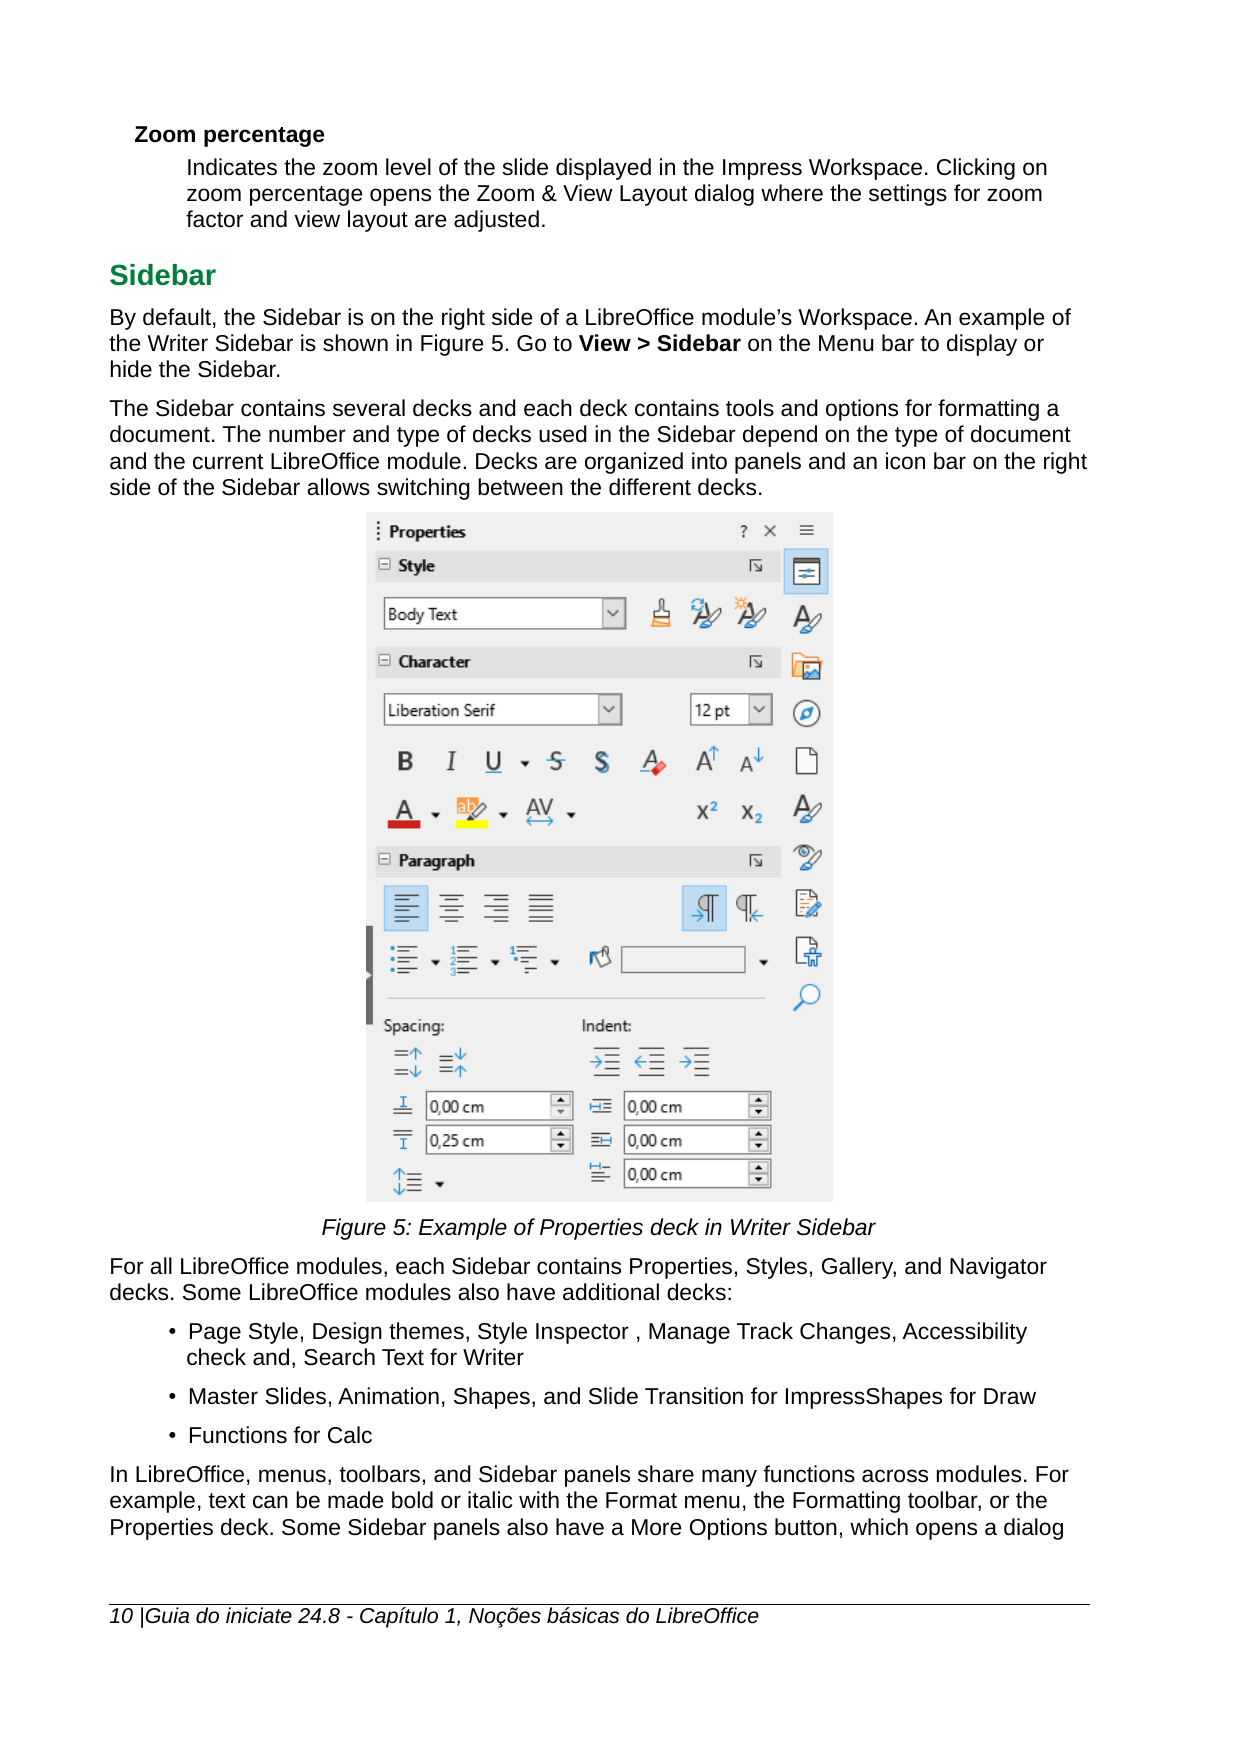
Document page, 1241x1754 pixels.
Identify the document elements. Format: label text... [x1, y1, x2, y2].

text Zoom percentage [134, 121, 1090, 147]
picture [366, 512, 833, 1202]
text Figure 5: Example of Properties deck in Writer Sidebar [321, 1214, 878, 1240]
text In LibreOffice, menus, toolbars, and Sidebar panels share many functions across modules. For example, text can be made bold or italic with the Format menu, the Formatting toolbar, or the Properties deck. Some Sidebar panels also have a More Options button, which opens a dialog [109, 1461, 1090, 1540]
list Functions for Calc [168, 1422, 1090, 1448]
list Page Style, Design themes, Style Inspector , Manage Track Changes, Accessibility check and, Search Text for Writer [168, 1318, 1090, 1371]
list For all LibreOffice modules, each Sidebar contains Properties, Styles, Gallery, and Navigator decks. Some LibreOffice modules also have additional decks: [109, 1253, 1090, 1305]
subtitle Sidebar [109, 257, 1090, 291]
list Master Slides, Animation, Shapes, and Slide Transition for ImpressShapes for Draw [168, 1383, 1090, 1409]
text The Sidebar contains several decks and each deck contains tools and options for formatting a document. The number and type of decks used in the Sidebar depend on the type of document and the current LibreOffice module. Decks are organized into panels and an icon bar on the right side of the Sidebar allows switching between the different decks. [109, 395, 1090, 500]
text By default, the Sidebar is on the right side of a LibreOffice module’s Workspace. An example of the Writer Sidebar is shown in Figure 5. Go to View > Sidebar on the Menu bar to display or hide the Sidebar. [109, 303, 1090, 382]
text Indicates the zoom level of the slide displayed in the Impress Workspace. Clicking on zoom percentage opens the Zoom & View Layout dialog where the settings for zoom factor and view layout are adjusted. [186, 154, 1090, 233]
